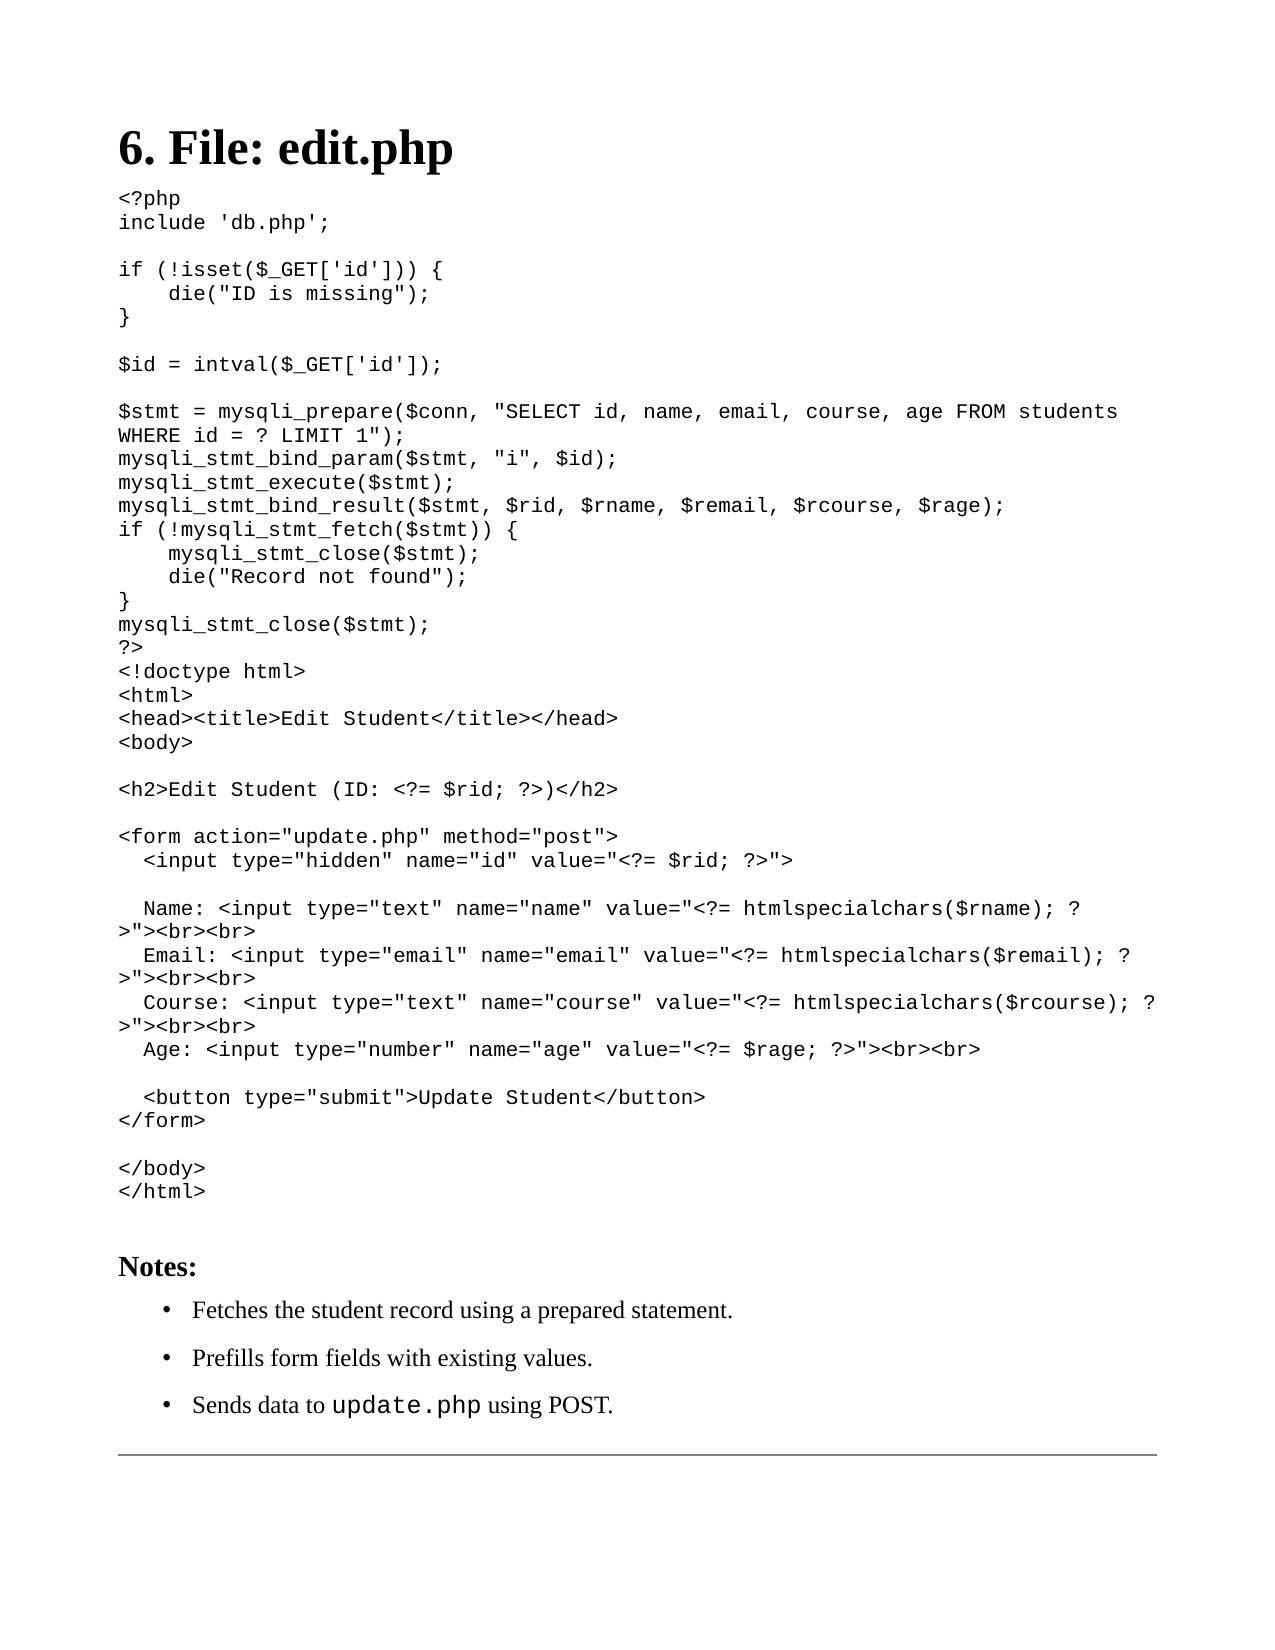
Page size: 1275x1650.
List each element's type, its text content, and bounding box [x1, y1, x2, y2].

text mysqli_stmt_close($stmt); [118, 543, 1157, 566]
text $stmt = mysqli_prepare($conn, "SELECT id, name, email, course, age FROM students WHERE id = ? LIMIT 1"); [118, 401, 1157, 448]
text </html> [118, 1181, 1157, 1205]
text $id = intval($_GET['id']); [118, 354, 1157, 377]
text ?> [118, 637, 1157, 661]
text <button type="submit">Update Student</button> [118, 1087, 1157, 1110]
text die("Record not found"); [118, 566, 1157, 590]
subtitle Notes: [118, 1249, 1157, 1282]
text } [118, 590, 1157, 614]
text <!doctype html> [118, 661, 1157, 685]
text } [118, 306, 1157, 330]
text include 'db.php'; [118, 212, 1157, 235]
text Course: <input type="text" name="course" value="<?= htmlspecialchars($rcourse); ?>"><br><br> [118, 992, 1157, 1039]
text <body> [118, 732, 1157, 756]
list Prefills form fields with existing values. [162, 1343, 1157, 1371]
text die("ID is missing"); [118, 283, 1157, 306]
text mysqli_stmt_bind_result($stmt, $rid, $rname, $remail, $rcourse, $rage); [118, 496, 1157, 519]
text </form> [118, 1110, 1157, 1134]
subtitle 6. File: edit.php [118, 118, 1157, 176]
text <input type="hidden" name="id" value="<?= $rid; ?>"> [118, 850, 1157, 874]
text mysqli_stmt_close($stmt); [118, 614, 1157, 637]
text Age: <input type="number" name="age" value="<?= $rage; ?>"><br><br> [118, 1039, 1157, 1063]
text Name: <input type="text" name="name" value="<?= htmlspecialchars($rname); ?>"><br><br> [118, 897, 1157, 945]
list Fetches the student record using a prepared statement. [162, 1295, 1157, 1324]
text if (!mysqli_stmt_fetch($stmt)) { [118, 519, 1157, 543]
text <head><title>Edit Student</title></head> [118, 708, 1157, 732]
text <form action="update.php" method="post"> [118, 827, 1157, 850]
text <h2>Edit Student (ID: <?= $rid; ?>)</h2> [118, 779, 1157, 803]
text <?php [118, 188, 1157, 212]
text mysqli_stmt_execute($stmt); [118, 472, 1157, 496]
text Email: <input type="email" name="email" value="<?= htmlspecialchars($remail); ?>"><br><br> [118, 945, 1157, 992]
text if (!isset($_GET['id'])) { [118, 259, 1157, 283]
text </body> [118, 1158, 1157, 1181]
list Sends data to update.php using POST. [162, 1390, 1157, 1421]
text mysqli_stmt_bind_param($stmt, "i", $id); [118, 448, 1157, 472]
text <html> [118, 685, 1157, 708]
